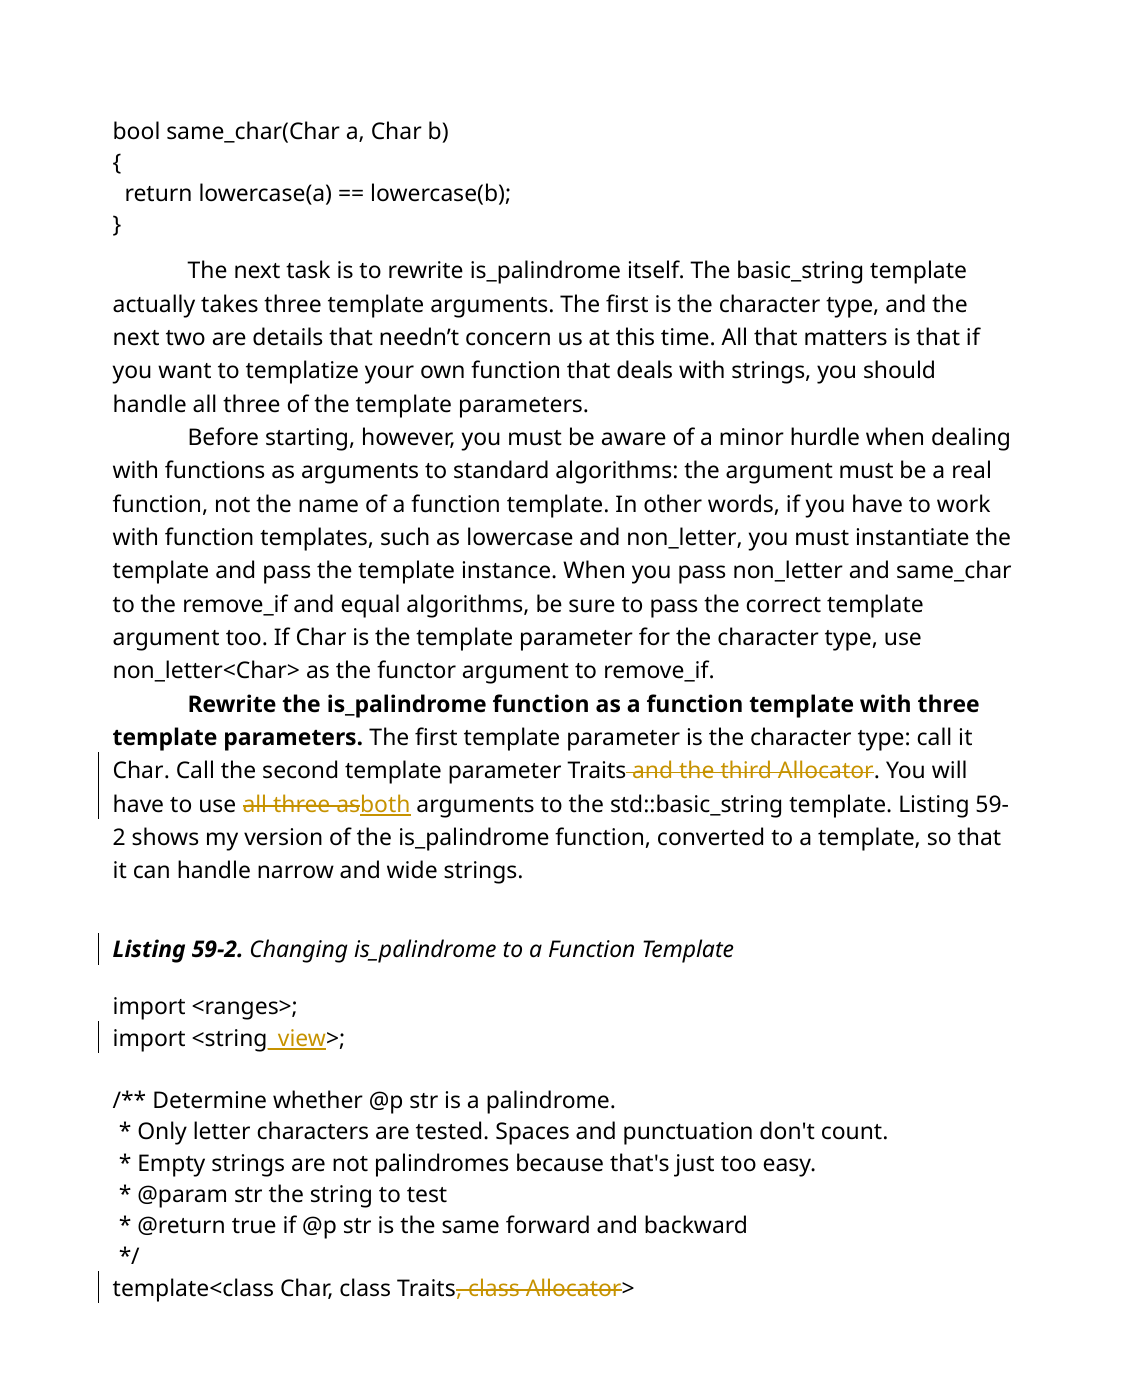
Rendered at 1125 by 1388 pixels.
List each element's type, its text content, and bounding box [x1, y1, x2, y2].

text * Only letter characters are tested. Spaces and punctuation don't count. [112, 1115, 1012, 1146]
text template<class Char, class Traits> [112, 1271, 1012, 1303]
text Listing 59-2. Changing is_palindrome to a Function Template [112, 933, 1012, 965]
text return lowercase(a) == lowercase(b); [112, 177, 1012, 208]
text /** Determine whether @p str is a palindrome. [112, 1084, 1012, 1115]
text import <string_view>; [112, 1021, 1012, 1053]
text * Empty strings are not palindromes because that's just too easy. [112, 1146, 1012, 1178]
text bool same_char(Char a, Char b) [112, 115, 1012, 146]
text } [112, 208, 1012, 240]
text import <ranges>; [112, 990, 1012, 1021]
text */ [112, 1240, 1012, 1271]
text Before starting, however, you must be aware of a minor hurdle when dealing with functions as arguments to standard algorithms: the argument must be a real function, not the name of a function template. In other words, if you have to work with function templates, such as lowercase and non_letter, you must instantiate the template and pass the template instance. When you pass non_letter and same_char to the remove_if and equal algorithms, be sure to pass the correct template argument too. If Char is the template parameter for the character type, use non_letter<Char> as the functor argument to remove_if. [112, 419, 1012, 686]
text * @param str the string to test [112, 1178, 1012, 1209]
text The next task is to rewrite is_palindrome itself. The basic_string template actually takes three template arguments. The first is the character type, and the next two are details that needn’t concern us at this time. All that matters is that if you want to templatize your own function that deals with strings, you should handle all three of the template parameters. [112, 252, 1012, 419]
text { [112, 146, 1012, 177]
text * @return true if @p str is the same forward and backward [112, 1209, 1012, 1240]
text Rewrite the is_palindrome function as a function template with three template parameters. The first template parameter is the character type: call it Char. Call the second template parameter Traits. You will have to use both arguments to the std::basic_string template. Listing 59-2 shows my version of the is_palindrome function, converted to a template, so that it can handle narrow and wide strings. [112, 686, 1012, 886]
